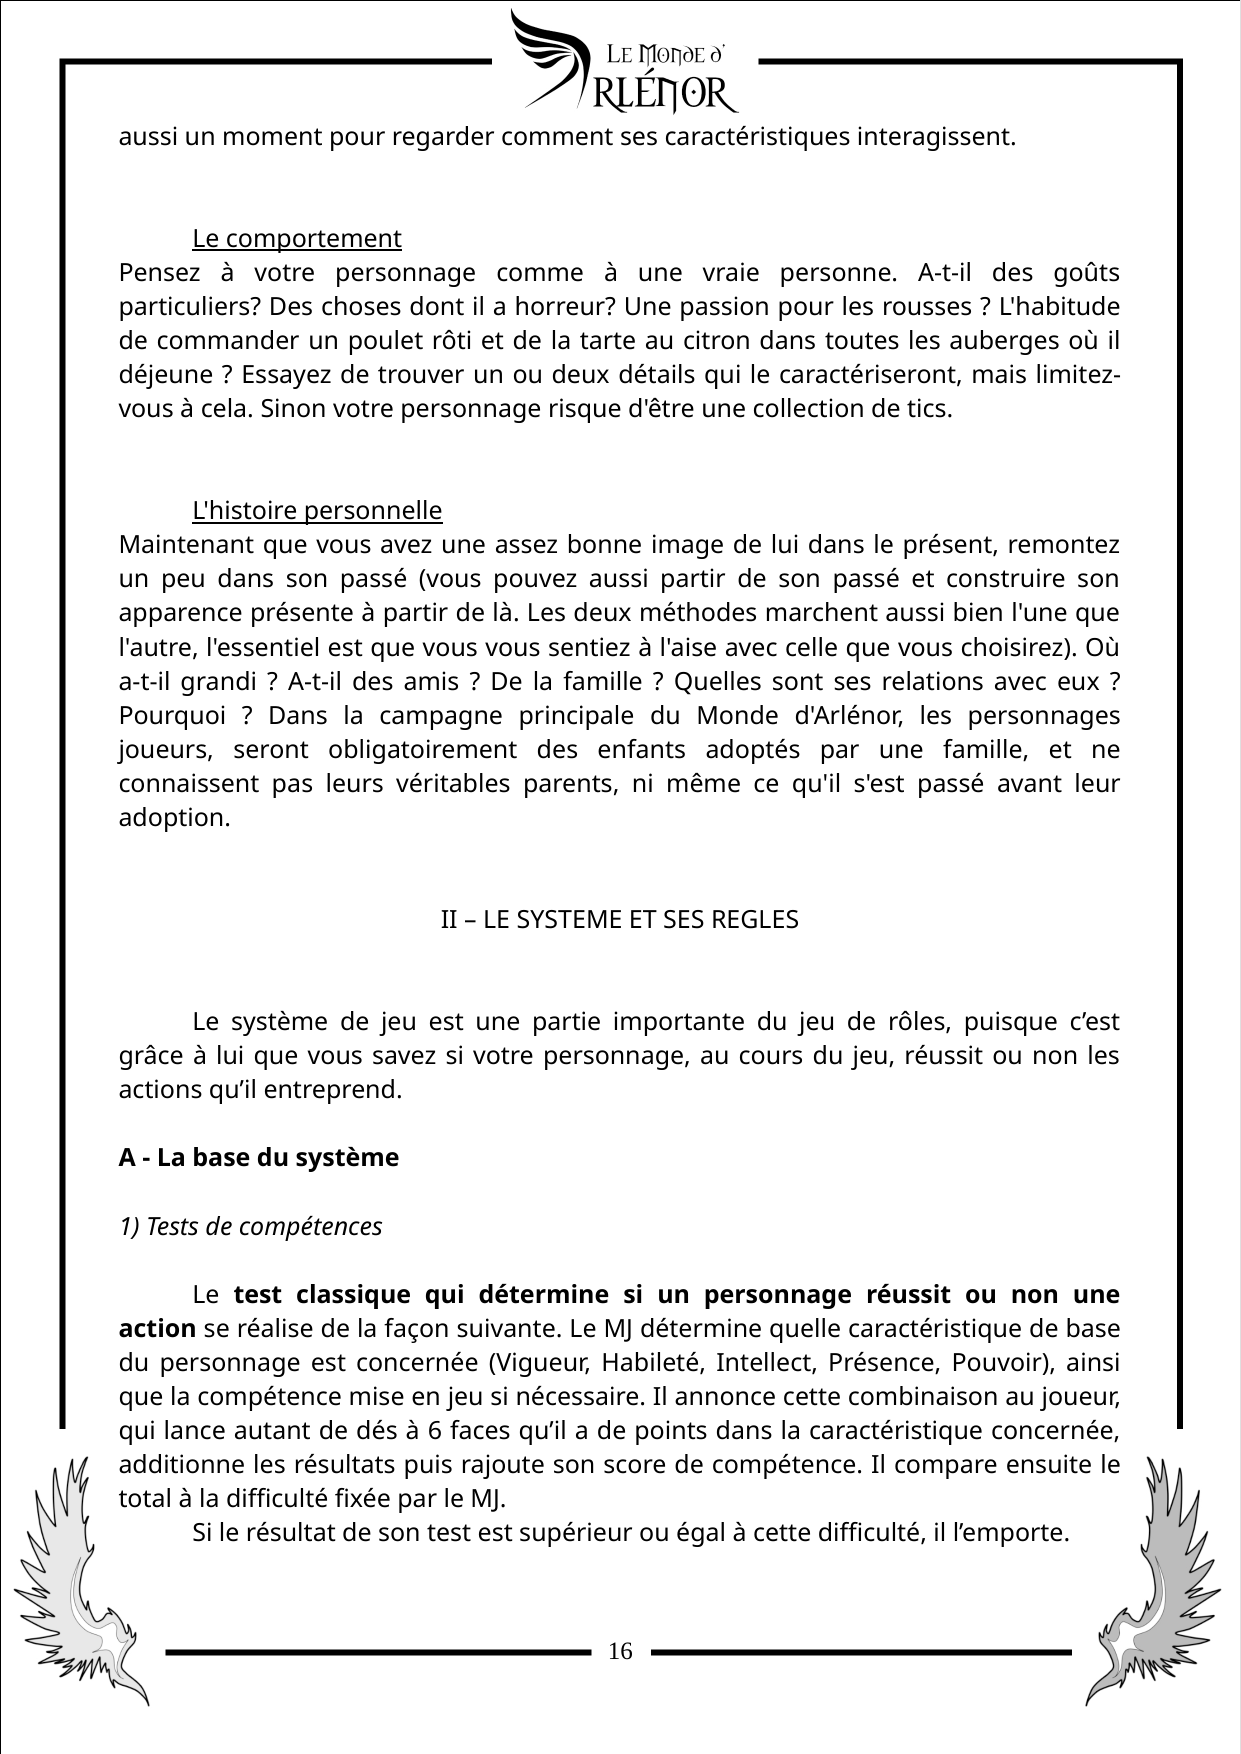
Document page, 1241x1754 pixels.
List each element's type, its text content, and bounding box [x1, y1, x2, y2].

text A - La base du système [118, 1140, 1122, 1174]
text II – LE SYSTEME ET SES REGLES [118, 902, 1122, 936]
text Si le résultat de son test est supérieur ou égal à cette difficulté, il l’emporte. [118, 1515, 1122, 1549]
text Pensez à votre personnage comme à une vraie personne. A-t-il des goûts particuliers? Des choses dont il a horreur? Une passion pour les rousses ? L'habitude de commander un poulet rôti et de la tarte au citron dans toutes les auberges où il déjeune ? Essayez de trouver un ou deux détails qui le caractériseront, mais limitez-vous à cela. Sinon votre personnage risque d'être une collection de tics. [118, 254, 1122, 425]
text Le test classique qui détermine si un personnage réussit ou non une action se réalise de la façon suivante. Le MJ détermine quelle caractéristique de base du personnage est concernée (Vigueur, Habileté, Intellect, Présence, Pouvoir), ainsi que la compétence mise en jeu si nécessaire. Il annonce cette combinaison au joueur, qui lance autant de dés à 6 faces qu’il a de points dans la caractéristique concernée, additionne les résultats puis rajoute son score de compétence. Il compare ensuite le total à la difficulté fixée par le MJ. [118, 1276, 1122, 1515]
text L'histoire personnelle [118, 493, 1122, 527]
text Le comportement [118, 220, 1122, 254]
text Le système de jeu est une partie importante du jeu de rôles, puisque c’est grâce à lui que vous savez si votre personnage, au cours du jeu, réussit ou non les actions qu’il entreprend. [118, 1004, 1122, 1106]
text aussi un moment pour regarder comment ses caractéristiques interagissent. [118, 118, 1122, 152]
picture [1, 1, 1240, 1754]
text 1) Tests de compétences [118, 1208, 1122, 1242]
text Maintenant que vous avez une assez bonne image de lui dans le présent, remontez un peu dans son passé (vous pouvez aussi partir de son passé et construire son apparence présente à partir de là. Les deux méthodes marchent aussi bien l'une que l'autre, l'essentiel est que vous vous sentiez à l'aise avec celle que vous choisirez). Où a-t-il grandi ? A-t-il des amis ? De la famille ? Quelles sont ses relations avec eux ? Pourquoi ? Dans la campagne principale du Monde d'Arlénor, les personnages joueurs, seront obligatoirement des enfants adoptés par une famille, et ne connaissent pas leurs véritables parents, ni même ce qu'il s'est passé avant leur adoption. [118, 527, 1122, 833]
